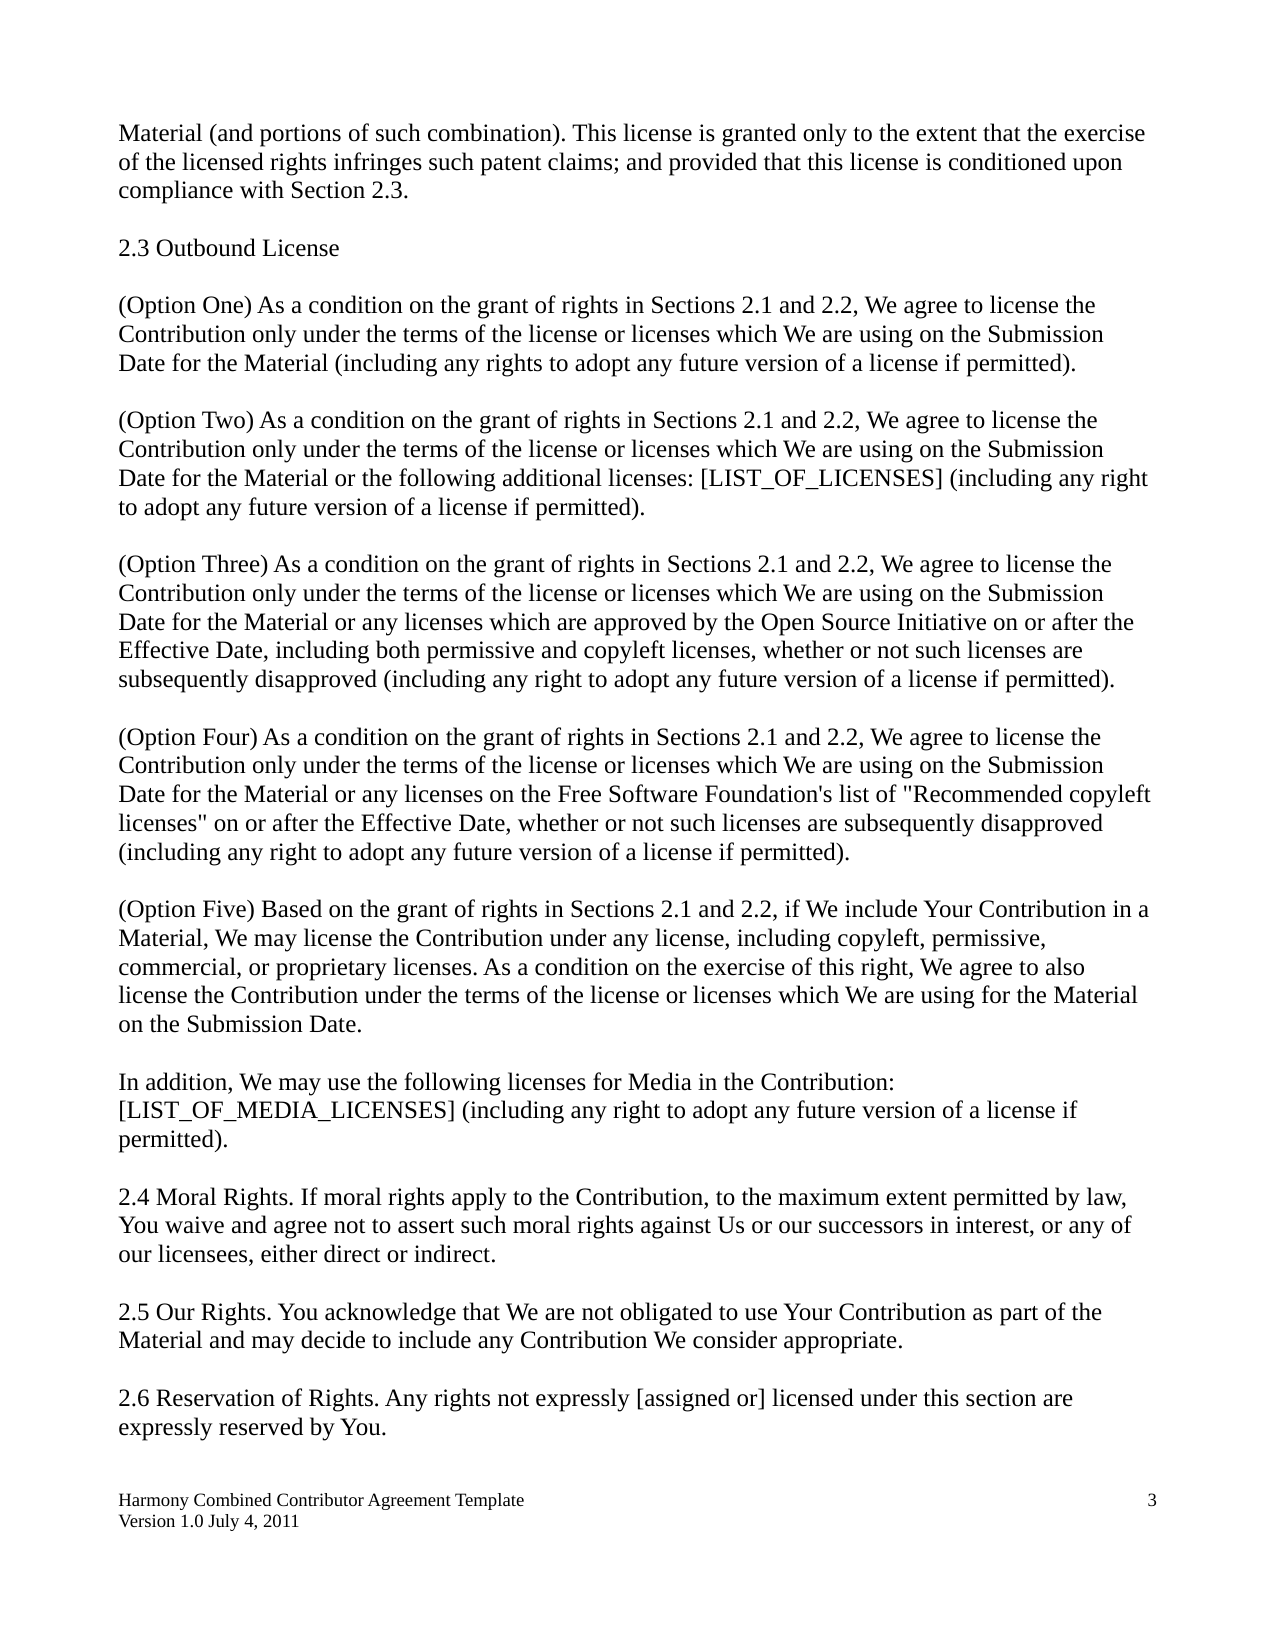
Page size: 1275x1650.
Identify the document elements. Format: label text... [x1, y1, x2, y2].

text Material (and portions of such combination). This license is granted only to the extent that the exercise of the licensed rights infringes such patent claims; and provided that this license is conditioned upon compliance with Section 2.3. [118, 118, 1157, 204]
text (Option Five) Based on the grant of rights in Sections 2.1 and 2.2, if We include Your Contribution in a Material, We may license the Contribution under any license, including copyleft, permissive, commercial, or proprietary licenses. As a condition on the exercise of this right, We agree to also license the Contribution under the terms of the license or licenses which We are using for the Material on the Submission Date. [118, 894, 1157, 1038]
text (Option One) As a condition on the grant of rights in Sections 2.1 and 2.2, We agree to license the Contribution only under the terms of the license or licenses which We are using on the Submission Date for the Material (including any rights to adopt any future version of a license if permitted). [118, 291, 1157, 377]
text 2.5 Our Rights. You acknowledge that We are not obligated to use Your Contribution as part of the Material and may decide to include any Contribution We consider appropriate. [118, 1297, 1157, 1354]
text 2.4 Moral Rights. If moral rights apply to the Contribution, to the maximum extent permitted by law, You waive and agree not to assert such moral rights against Us or our successors in interest, or any of our licensees, either direct or indirect. [118, 1182, 1157, 1268]
text (Option Four) As a condition on the grant of rights in Sections 2.1 and 2.2, We agree to license the Contribution only under the terms of the license or licenses which We are using on the Submission Date for the Material or any licenses on the Free Software Foundation's list of "Recommended copyleft licenses" on or after the Effective Date, whether or not such licenses are subsequently disapproved (including any right to adopt any future version of a license if permitted). [118, 722, 1157, 866]
text (Option Two) As a condition on the grant of rights in Sections 2.1 and 2.2, We agree to license the Contribution only under the terms of the license or licenses which We are using on the Submission Date for the Material or the following additional licenses: [LIST_OF_LICENSES] (including any right to adopt any future version of a license if permitted). [118, 406, 1157, 521]
text 2.3 Outbound License [118, 233, 1157, 262]
text In addition, We may use the following licenses for Media in the Contribution: [LIST_OF_MEDIA_LICENSES] (including any right to adopt any future version of a license if permitted). [118, 1067, 1157, 1153]
text 2.6 Reservation of Rights. Any rights not expressly [assigned or] licensed under this section are expressly reserved by You. [118, 1383, 1157, 1441]
text (Option Three) As a condition on the grant of rights in Sections 2.1 and 2.2, We agree to license the Contribution only under the terms of the license or licenses which We are using on the Submission Date for the Material or any licenses which are approved by the Open Source Initiative on or after the Effective Date, including both permissive and copyleft licenses, whether or not such licenses are subsequently disapproved (including any right to adopt any future version of a license if permitted). [118, 549, 1157, 693]
